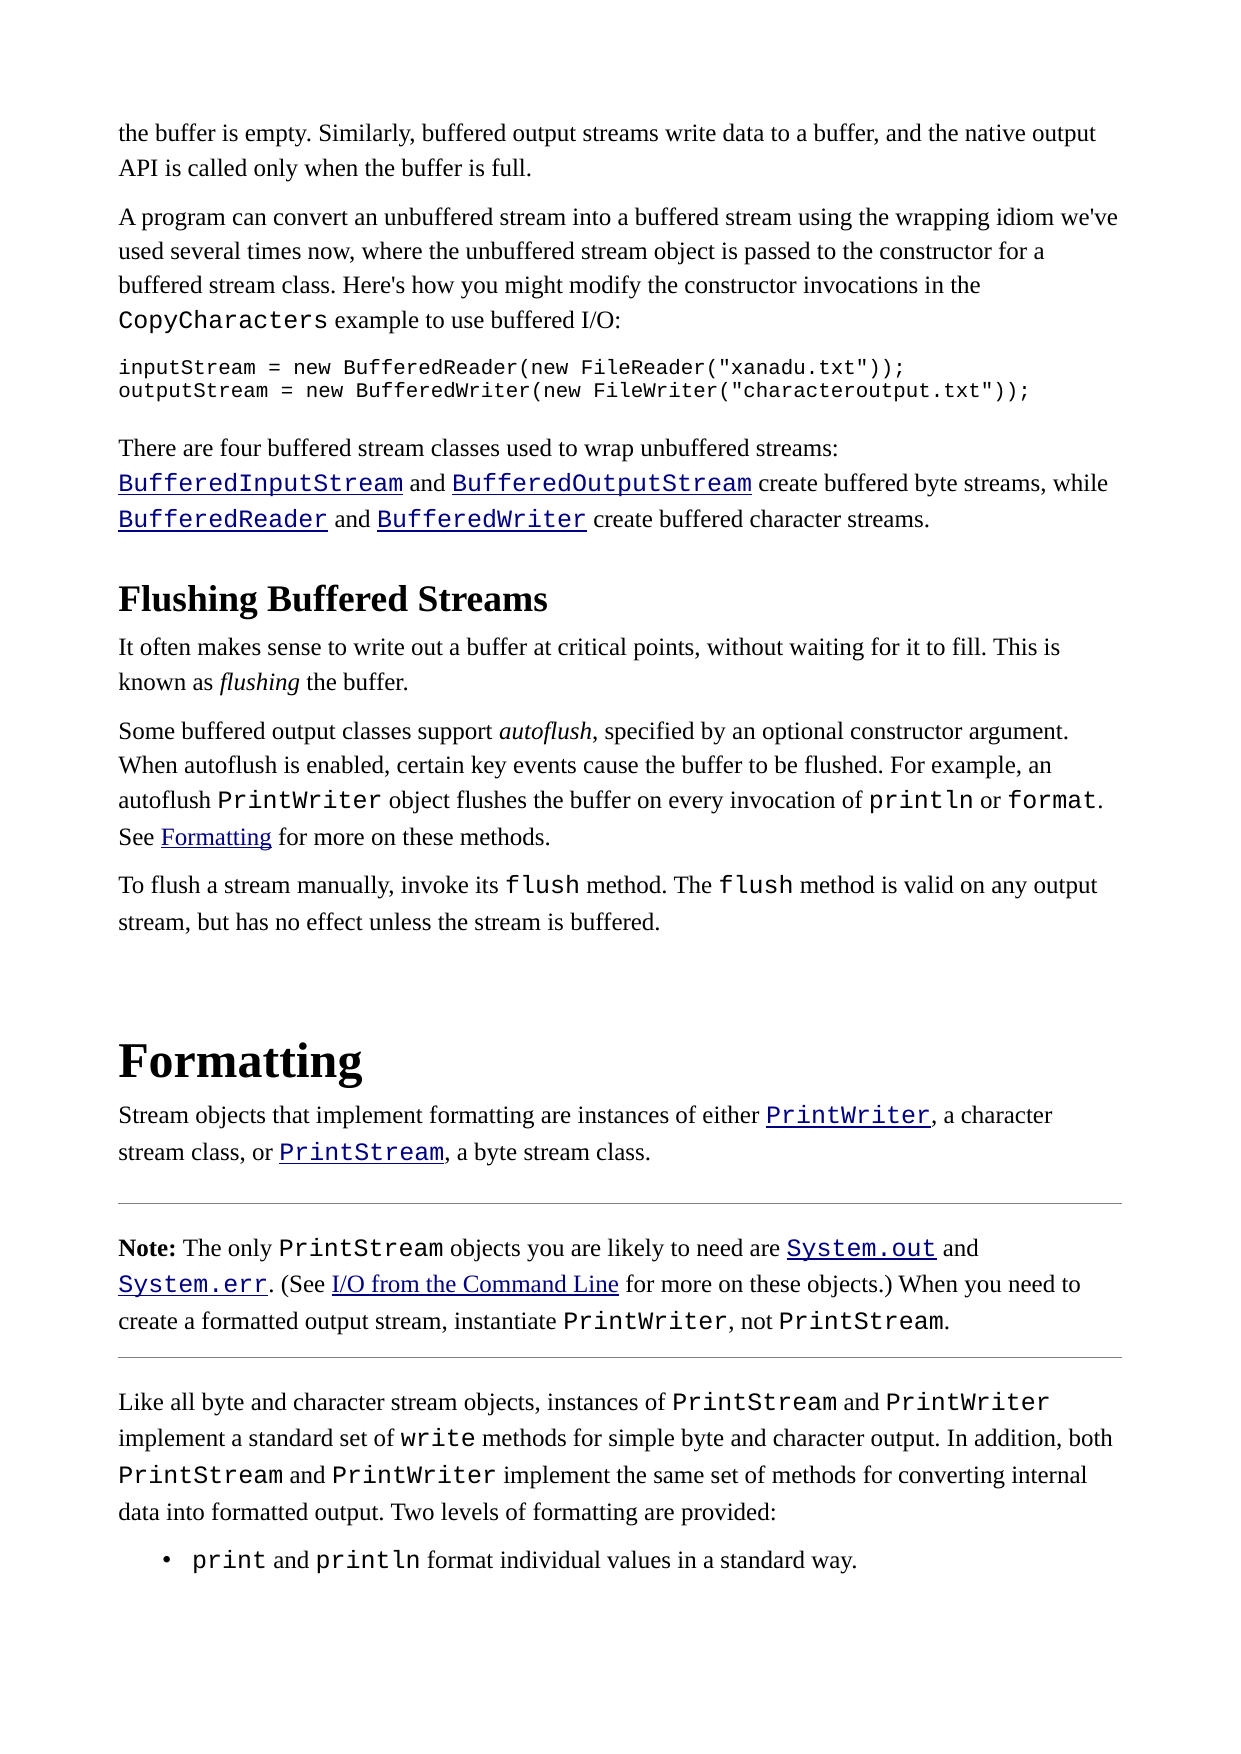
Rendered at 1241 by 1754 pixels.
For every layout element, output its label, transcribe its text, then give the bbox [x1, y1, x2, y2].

text It often makes sense to write out a buffer at critical points, without waiting for it to fill. This is known as flushing the buffer. [118, 632, 1122, 696]
text A program can convert an unbuffered stream into a buffered stream using the wrapping idiom we've used several times now, where the unbuffered stream object is passed to the constructor for a buffered stream class. Here's how you might modify the constructor invocations in the CopyCharacters example to use buffered I/O: [118, 202, 1122, 336]
text inputStream = new BufferedReader(new FileReader("xanadu.txt")); [118, 357, 1122, 380]
subtitle Formatting [118, 1030, 1122, 1088]
text There are four buffered stream classes used to wrap unbuffered streams: BufferedInputStream and BufferedOutputStream create buffered byte streams, while BufferedReader and BufferedWriter create buffered character streams. [118, 433, 1122, 535]
text Like all byte and character stream objects, instances of PrintStream and PrintWriter implement a standard set of write methods for simple byte and character output. In addition, both PrintStream and PrintWriter implement the same set of methods for converting internal data into formatted output. Two levels of formatting are provided: [118, 1387, 1122, 1525]
text the buffer is empty. Similarly, buffered output streams write data to a buffer, and the native output API is called only when the buffer is full. [118, 118, 1122, 181]
text outputStream = new BufferedWriter(new FileWriter("characteroutput.txt")); [118, 380, 1122, 404]
text To flush a stream manually, invoke its flush method. The flush method is valid on any output stream, but has no effect unless the stream is buffered. [118, 871, 1122, 936]
text Note: The only PrintStream objects you are likely to need are System.out and System.err. (See I/O from the Command Line for more on these objects.) When you need to create a formatted output stream, instantiate PrintWriter, not PrintStream. [118, 1233, 1122, 1337]
subtitle Flushing Buffered Streams [118, 577, 1122, 620]
text Some buffered output classes support autoflush, specified by an optional constructor argument. When autoflush is enabled, certain key events cause the buffer to be flushed. For example, an autoflush PrintWriter object flushes the buffer on every invocation of println or format. See Formatting for more on these methods. [118, 716, 1122, 850]
list print and println format individual values in a standard way. [162, 1546, 1122, 1576]
text Stream objects that implement formatting are instances of either PrintWriter, a character stream class, or PrintStream, a byte stream class. [118, 1100, 1122, 1168]
